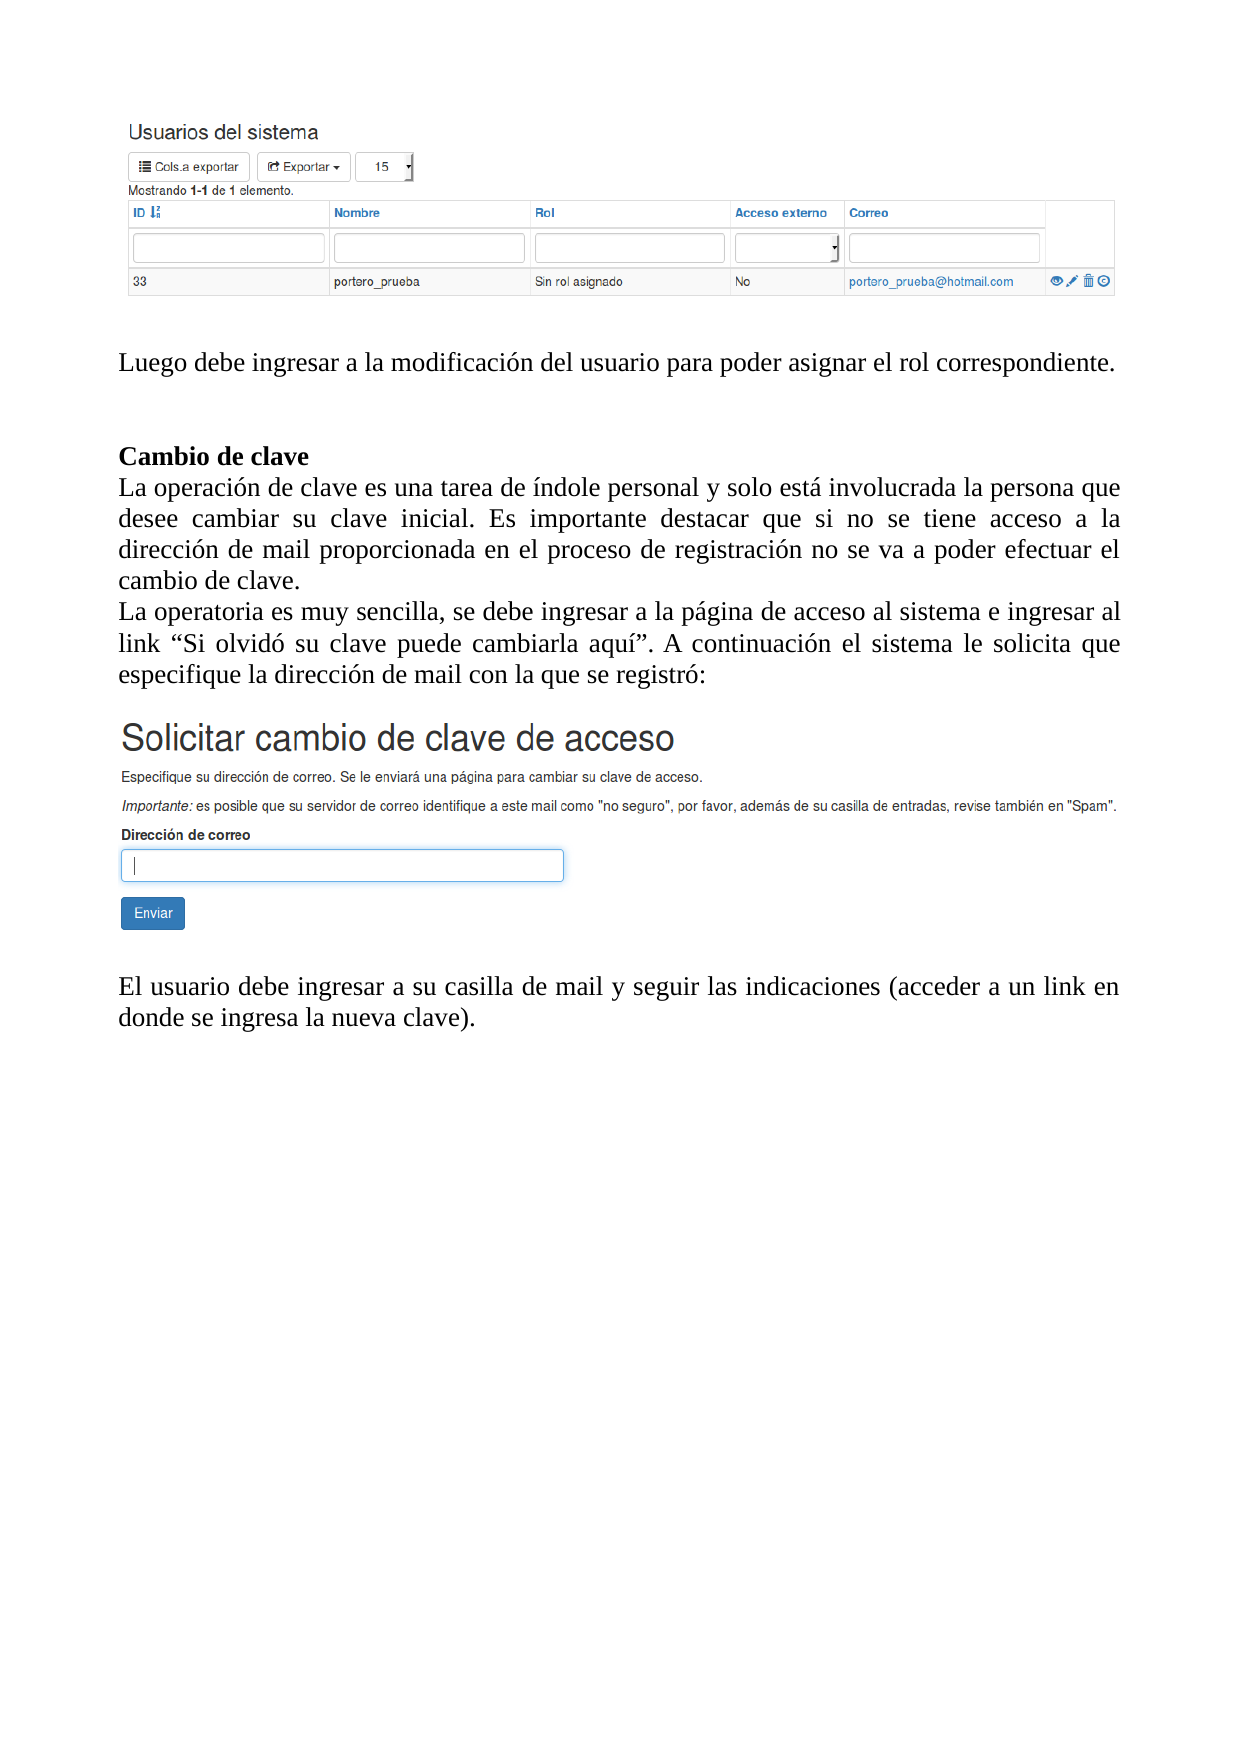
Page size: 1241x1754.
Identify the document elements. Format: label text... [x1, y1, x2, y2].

text La operación de clave es una tarea de índole personal y solo está involucrada la persona que desee cambiar su clave inicial. Es importante destacar que si no se tiene acceso a la dirección de mail proporcionada en el proceso de registración no se va a poder efectuar el cambio de clave. [118, 471, 1122, 596]
text Luego debe ingresar a la modificación del usuario para poder asignar el rol correspondiente. [118, 346, 1122, 377]
picture [118, 118, 1123, 316]
text La operatoria es muy sencilla, se debe ingresar a la página de acceso al sistema e ingresar al link “Si olvidó su clave puede cambiarla aquí”. A continuación el sistema le solicita que especifique la dirección de mail con la que se registró: [118, 596, 1122, 689]
picture [118, 720, 1123, 939]
text Cambio de clave [118, 440, 1122, 471]
text El usuario debe ingresar a su casilla de mail y seguir las indicaciones (acceder a un link en donde se ingresa la nueva clave). [118, 969, 1122, 1032]
